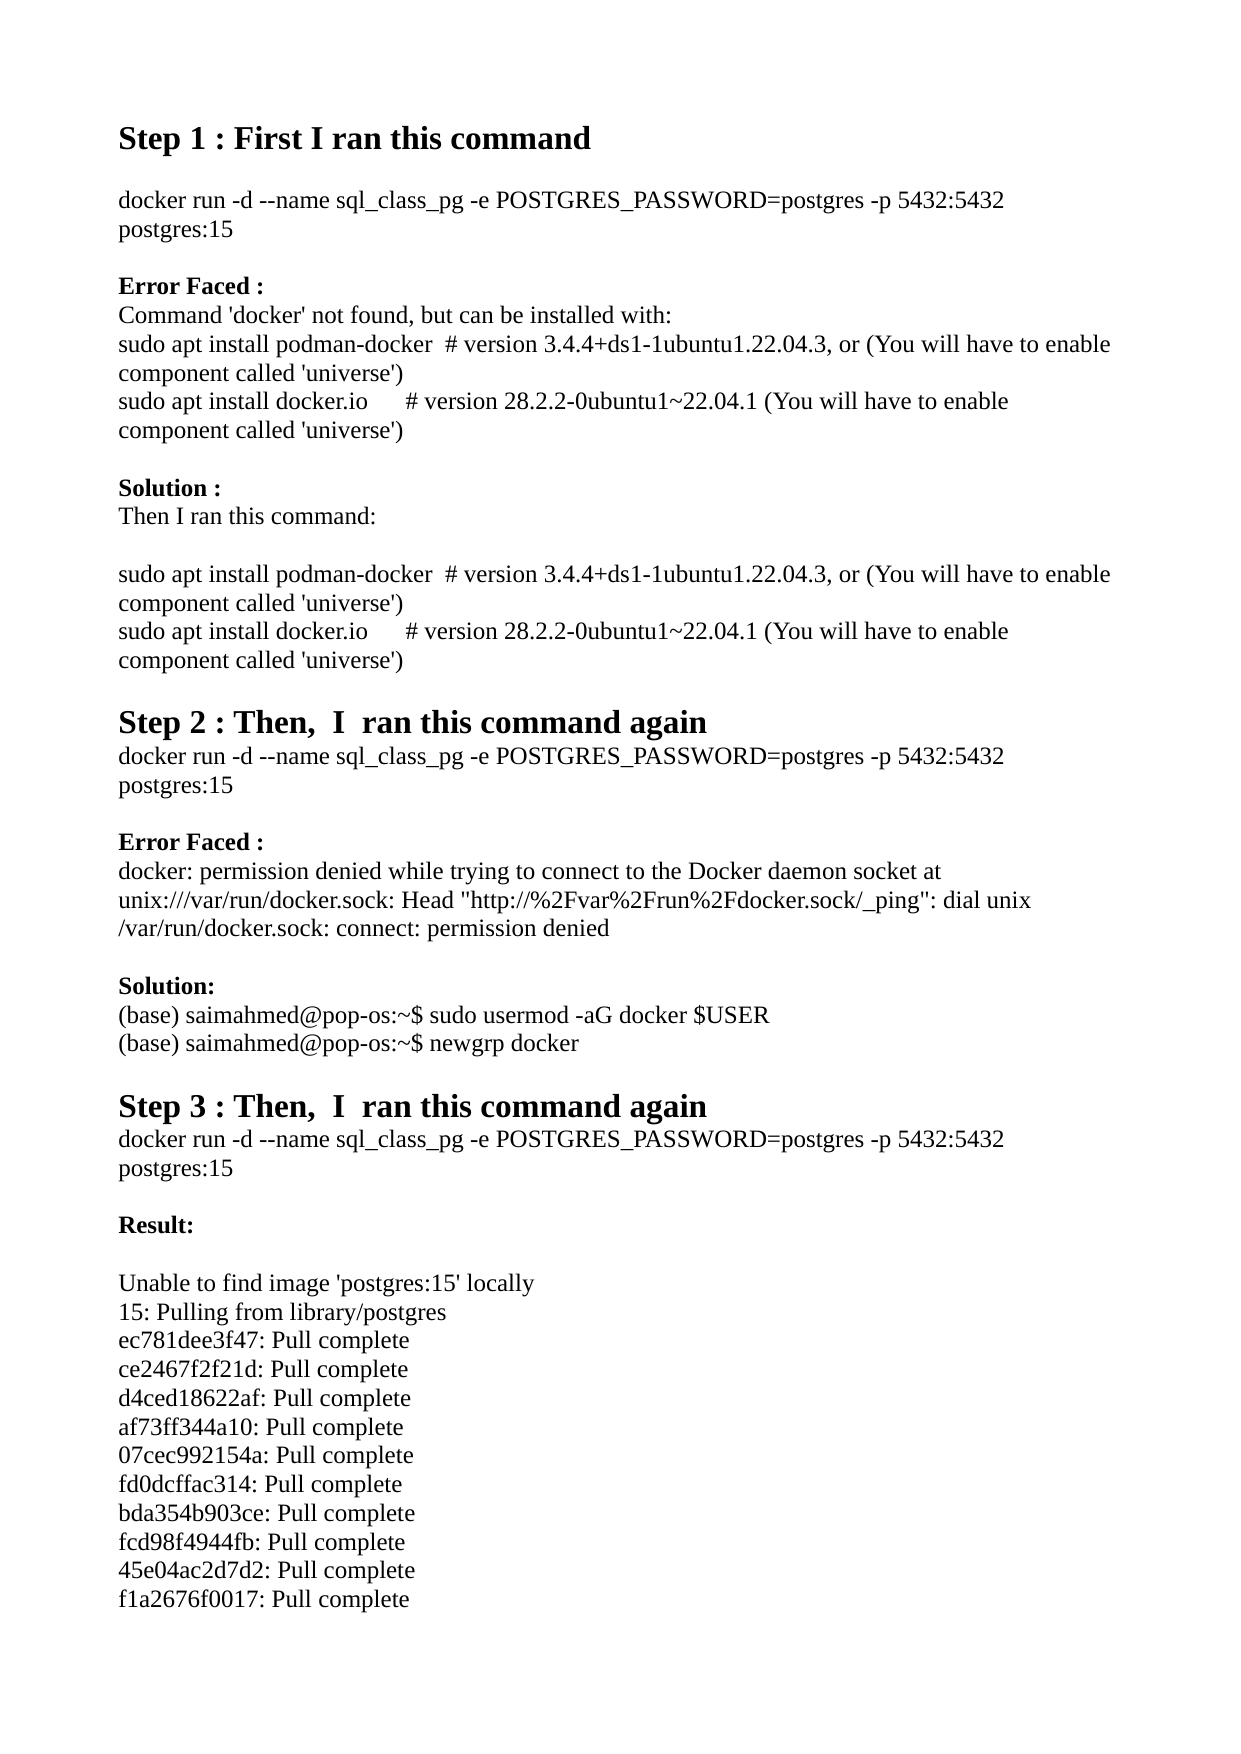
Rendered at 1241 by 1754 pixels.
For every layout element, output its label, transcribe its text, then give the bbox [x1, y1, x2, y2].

text Step 3 : Then, I ran this command again [118, 1086, 1122, 1124]
text af73ff344a10: Pull complete [118, 1412, 1122, 1441]
text Result: [118, 1211, 1122, 1239]
text Step 1 : First I ran this command [118, 118, 1122, 156]
text docker run -d --name sql_class_pg -e POSTGRES_PASSWORD=postgres -p 5432:5432 postgres:15 [118, 1124, 1122, 1182]
text Step 2 : Then, I ran this command again [118, 703, 1122, 741]
text 15: Pulling from library/postgres [118, 1297, 1122, 1326]
text fd0dcffac314: Pull complete [118, 1469, 1122, 1498]
text docker run -d --name sql_class_pg -e POSTGRES_PASSWORD=postgres -p 5432:5432 postgres:15 [118, 741, 1122, 798]
text bda354b903ce: Pull complete [118, 1498, 1122, 1527]
text docker: permission denied while trying to connect to the Docker daemon socket at unix:///var/run/docker.sock: Head "http://%2Fvar%2Frun%2Fdocker.sock/_ping": dial unix /var/run/docker.sock: connect: permission denied [118, 856, 1122, 942]
text 07cec992154a: Pull complete [118, 1441, 1122, 1469]
text (base) saimahmed@pop-os:~$ newgrp docker [118, 1028, 1122, 1057]
text Error Faced : [118, 827, 1122, 856]
text sudo apt install docker.io # version 28.2.2-0ubuntu1~22.04.1 (You will have to enable component called 'universe') [118, 386, 1122, 444]
text Solution: [118, 971, 1122, 1000]
text Command 'docker' not found, but can be installed with: [118, 300, 1122, 329]
text 45e04ac2d7d2: Pull complete [118, 1556, 1122, 1584]
text Solution : Then I ran this command: [118, 473, 1122, 530]
text sudo apt install docker.io # version 28.2.2-0ubuntu1~22.04.1 (You will have to enable component called 'universe') [118, 616, 1122, 674]
text d4ced18622af: Pull complete [118, 1383, 1122, 1412]
text ce2467f2f21d: Pull complete [118, 1354, 1122, 1383]
text Unable to find image 'postgres:15' locally [118, 1268, 1122, 1297]
text (base) saimahmed@pop-os:~$ sudo usermod -aG docker $USER [118, 1000, 1122, 1028]
text Error Faced : [118, 271, 1122, 300]
text fcd98f4944fb: Pull complete [118, 1527, 1122, 1556]
text sudo apt install podman-docker # version 3.4.4+ds1-1ubuntu1.22.04.3, or (You will have to enable component called 'universe') [118, 559, 1122, 616]
text f1a2676f0017: Pull complete [118, 1584, 1122, 1613]
text sudo apt install podman-docker # version 3.4.4+ds1-1ubuntu1.22.04.3, or (You will have to enable component called 'universe') [118, 329, 1122, 386]
text ec781dee3f47: Pull complete [118, 1326, 1122, 1354]
text docker run -d --name sql_class_pg -e POSTGRES_PASSWORD=postgres -p 5432:5432 postgres:15 [118, 185, 1122, 243]
